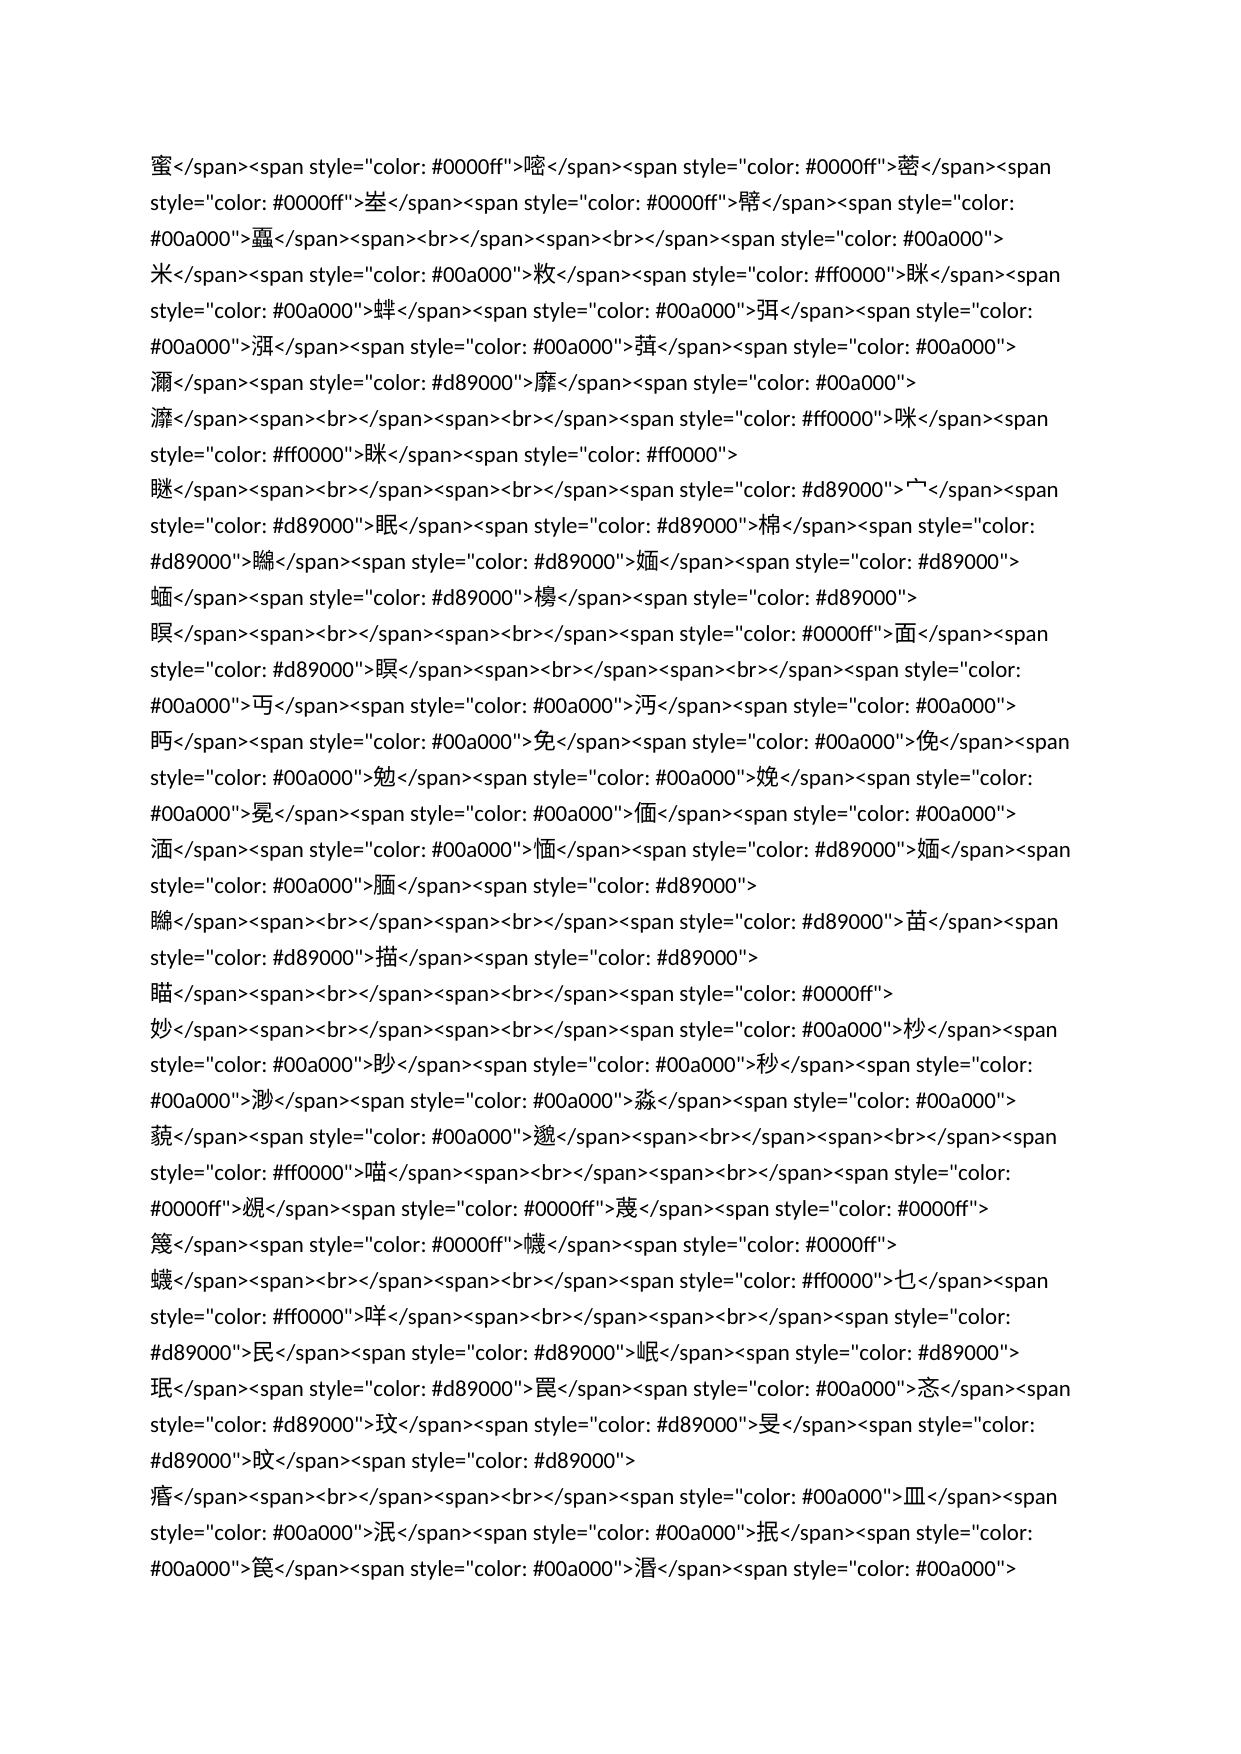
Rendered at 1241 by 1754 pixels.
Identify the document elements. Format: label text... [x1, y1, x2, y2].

text 蜜</span><span style="color: #0000ff">嘧</span><span style="color: #0000ff">蔤</span><span style="color: #0000ff">峚</span><span style="color: #0000ff">幦</span><span style="color: #00a000">蠠</span><span><br></span><span><br></span><span style="color: #00a000">米</span><span style="color: #00a000">敉</span><span style="color: #ff0000">眯</span><span style="color: #00a000">蝆</span><span style="color: #00a000">弭</span><span style="color: #00a000">渳</span><span style="color: #00a000">葞</span><span style="color: #00a000">濔</span><span style="color: #d89000">靡</span><span style="color: #00a000">灖</span><span><br></span><span><br></span><span style="color: #ff0000">咪</span><span style="color: #ff0000">眯</span><span style="color: #ff0000">瞇</span><span><br></span><span><br></span><span style="color: #d89000">宀</span><span style="color: #d89000">眠</span><span style="color: #d89000">棉</span><span style="color: #d89000">矊</span><span style="color: #d89000">媔</span><span style="color: #d89000">蝒</span><span style="color: #d89000">櫋</span><span style="color: #d89000">瞑</span><span><br></span><span><br></span><span style="color: #0000ff">面</span><span style="color: #d89000">瞑</span><span><br></span><span><br></span><span style="color: #00a000">丏</span><span style="color: #00a000">沔</span><span style="color: #00a000">眄</span><span style="color: #00a000">免</span><span style="color: #00a000">俛</span><span style="color: #00a000">勉</span><span style="color: #00a000">娩</span><span style="color: #00a000">冕</span><span style="color: #00a000">偭</span><span style="color: #00a000">湎</span><span style="color: #00a000">愐</span><span style="color: #d89000">媔</span><span style="color: #00a000">腼</span><span style="color: #d89000">矊</span><span><br></span><span><br></span><span style="color: #d89000">苗</span><span style="color: #d89000">描</span><span style="color: #d89000">瞄</span><span><br></span><span><br></span><span style="color: #0000ff">妙</span><span><br></span><span><br></span><span style="color: #00a000">杪</span><span style="color: #00a000">眇</span><span style="color: #00a000">秒</span><span style="color: #00a000">渺</span><span style="color: #00a000">淼</span><span style="color: #00a000">藐</span><span style="color: #00a000">邈</span><span><br></span><span><br></span><span style="color: #ff0000">喵</span><span><br></span><span><br></span><span style="color: #0000ff">覕</span><span style="color: #0000ff">蔑</span><span style="color: #0000ff">篾</span><span style="color: #0000ff">幭</span><span style="color: #0000ff">蠛</span><span><br></span><span><br></span><span style="color: #ff0000">乜</span><span style="color: #ff0000">咩</span><span><br></span><span><br></span><span style="color: #d89000">民</span><span style="color: #d89000">岷</span><span style="color: #d89000">珉</span><span style="color: #d89000">罠</span><span style="color: #00a000">忞</span><span style="color: #d89000">玟</span><span style="color: #d89000">旻</span><span style="color: #d89000">旼</span><span style="color: #d89000">痻</span><span><br></span><span><br></span><span style="color: #00a000">皿</span><span style="color: #00a000">泯</span><span style="color: #00a000">抿</span><span style="color: #00a000">笢</span><span style="color: #00a000">湣</span><span style="color: #00a000"> [150, 150, 1090, 1583]
